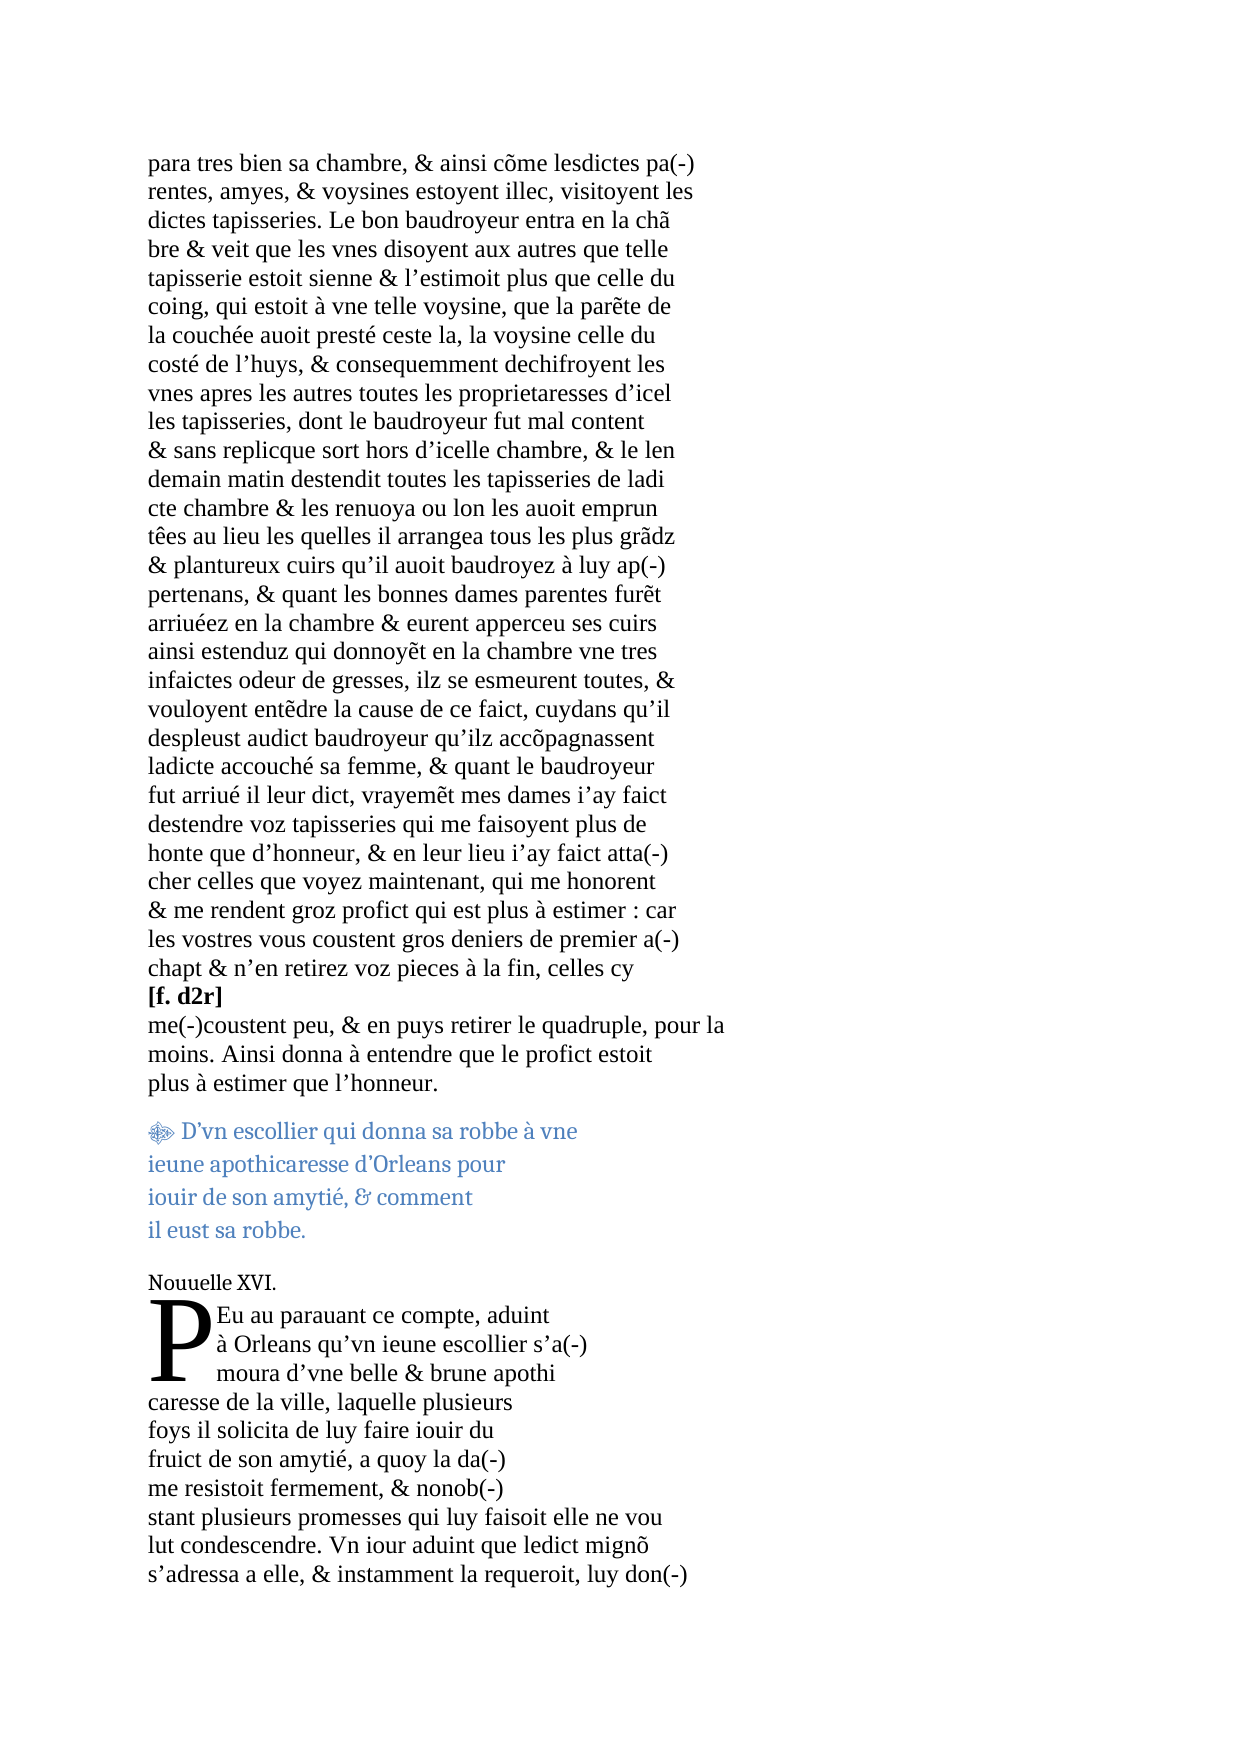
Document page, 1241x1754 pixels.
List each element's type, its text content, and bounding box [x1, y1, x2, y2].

text PEu au parauant ce compte, aduint à Orleans qu’vn ieune escollier s’a(-) moura d’vne belle & brune apothi caresse de la ville, laquelle plusieurs foys il solicita de luy faire iouir du fruict de son amytié, a quoy la da(-) me resistoit fermement, & nonob(-) stant plusieurs promesses qui luy faisoit elle ne vou lut condescendre. Vn iour aduint que ledict mignõ s’adressa a elle, & instamment la requeroit, luy don(-) [148, 1300, 1093, 1588]
subtitle ❧ D’vn escollier qui donna sa robbe à vne ieune apothicaresse d’Orleans pour iouir de son amytié, & comment il eust sa robbe. [148, 1117, 1093, 1245]
subtitle Nouuelle XVI. [148, 1270, 1093, 1296]
text para tres bien sa chambre, & ainsi cõme lesdictes pa(-) rentes, amyes, & voysines estoyent illec, visitoyent les dictes tapisseries. Le bon baudroyeur entra en la chã bre & veit que les vnes disoyent aux autres que telle tapisserie estoit sienne & l’estimoit plus que celle du coing, qui estoit à vne telle voysine, que la parẽte de la couchée auoit presté ceste la, la voysine celle du costé de l’huys, & consequemment dechifroyent les vnes apres les autres toutes les proprietaresses d’icel les tapisseries, dont le baudroyeur fut mal content & sans replicque sort hors d’icelle chambre, & le len demain matin destendit toutes les tapisseries de ladi cte chambre & les renuoya ou lon les auoit emprun têes au lieu les quelles il arrangea tous les plus grãdz & plantureux cuirs qu’il auoit baudroyez à luy ap(-) pertenans, & quant les bonnes dames parentes furẽt arriuéez en la chambre & eurent apperceu ses cuirs ainsi estenduz qui donnoyẽt en la chambre vne tres infaictes odeur de gresses, ilz se esmeurent toutes, & vouloyent entẽdre la cause de ce faict, cuydans qu’il despleust audict baudroyeur qu’ilz accõpagnassent ladicte accouché sa femme, & quant le baudroyeur fut arriué il leur dict, vrayemẽt mes dames i’ay faict destendre voz tapisseries qui me faisoyent plus de honte que d’honneur, & en leur lieu i’ay faict atta(-) cher celles que voyez maintenant, qui me honorent & me rendent groz profict qui est plus à estimer : car les vostres vous coustent gros deniers de premier a(-) chapt & n’en retirez voz pieces à la fin, celles cy [f. d2r] me(-)coustent peu, & en puys retirer le quadruple, pour la moins. Ainsi donna à entendre que le profict estoit plus à estimer que l’honneur. [148, 148, 1093, 1096]
